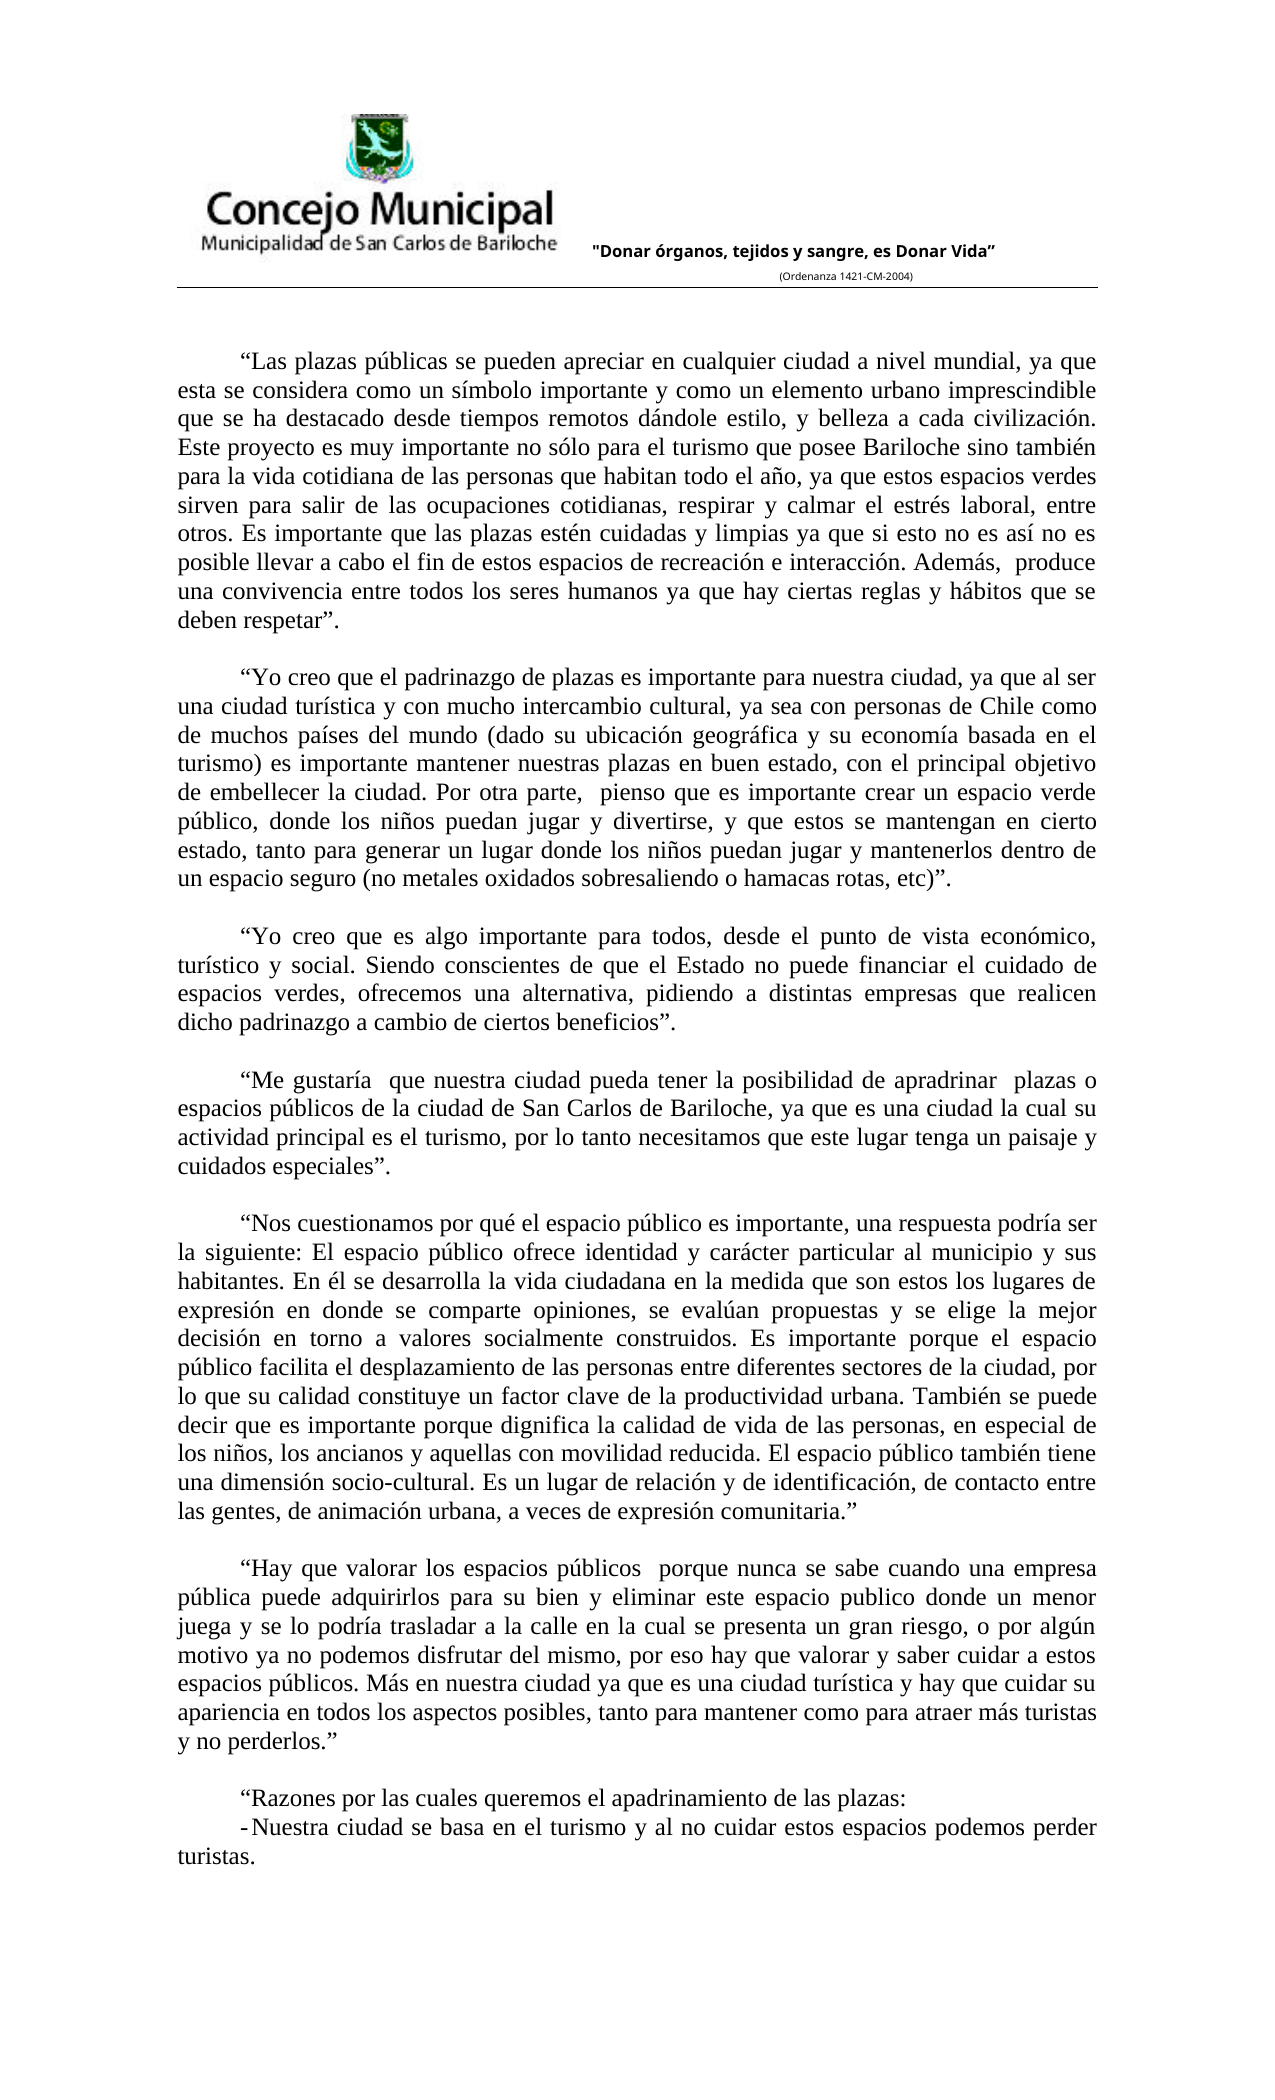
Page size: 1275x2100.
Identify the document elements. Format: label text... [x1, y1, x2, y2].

text “Las plazas públicas se pueden apreciar en cualquier ciudad a nivel mundial, ya que esta se considera como un símbolo importante y como un elemento urbano imprescindible que se ha destacado desde tiempos remotos dándole estilo, y belleza a cada civilización. Este proyecto es muy importante no sólo para el turismo que posee Bariloche sino también para la vida cotidiana de las personas que habitan todo el año, ya que estos espacios verdes sirven para salir de las ocupaciones cotidianas, respirar y calmar el estrés laboral, entre otros. Es importante que las plazas estén cuidadas y limpias ya que si esto no es así no es posible llevar a cabo el fin de estos espacios de recreación e interacción. Además, produce una convivencia entre todos los seres humanos ya que hay ciertas reglas y hábitos que se deben respetar”. [177, 346, 1098, 633]
picture [177, 114, 589, 264]
text “Hay que valorar los espacios públicos porque nunca se sabe cuando una empresa pública puede adquirirlos para su bien y eliminar este espacio publico donde un menor juega y se lo podría trasladar a la calle en la cual se presenta un gran riesgo, o por algún motivo ya no podemos disfrutar del mismo, por eso hay que valorar y saber cuidar a estos espacios públicos. Más en nuestra ciudad ya que es una ciudad turística y hay que cuidar su apariencia en todos los aspectos posibles, tanto para mantener como para atraer más turistas y no perderlos.” [177, 1553, 1098, 1755]
text “Razones por las cuales queremos el apadrinamiento de las plazas: [177, 1783, 1098, 1812]
text “Nos cuestionamos por qué el espacio público es importante, una respuesta podría ser la siguiente: El espacio público ofrece identidad y carácter particular al municipio y sus habitantes. En él se desarrolla la vida ciudadana en la medida que son estos los lugares de expresión en donde se comparte opiniones, se evalúan propuestas y se elige la mejor decisión en torno a valores socialmente construidos. Es importante porque el espacio público facilita el desplazamiento de las personas entre diferentes sectores de la ciudad, por lo que su calidad constituye un factor clave de la productividad urbana. También se puede decir que es importante porque dignifica la calidad de vida de las personas, en especial de los niños, los ancianos y aquellas con movilidad reducida. El espacio público también tiene una dimensión socio-cultural. Es un lugar de relación y de identificación, de contacto entre las gentes, de animación urbana, a veces de expresión comunitaria.” [177, 1208, 1098, 1525]
text - Nuestra ciudad se basa en el turismo y al no cuidar estos espacios podemos perder turistas. [177, 1812, 1098, 1870]
text “Me gustaría que nuestra ciudad pueda tener la posibilidad de apradrinar plazas o espacios públicos de la ciudad de San Carlos de Bariloche, ya que es una ciudad la cual su actividad principal es el turismo, por lo tanto necesitamos que este lugar tenga un paisaje y cuidados especiales”. [177, 1065, 1098, 1180]
text “Yo creo que el padrinazgo de plazas es importante para nuestra ciudad, ya que al ser una ciudad turística y con mucho intercambio cultural, ya sea con personas de Chile como de muchos países del mundo (dado su ubicación geográfica y su economía basada en el turismo) es importante mantener nuestras plazas en buen estado, con el principal objetivo de embellecer la ciudad. Por otra parte, pienso que es importante crear un espacio verde público, donde los niños puedan jugar y divertirse, y que estos se mantengan en cierto estado, tanto para generar un lugar donde los niños puedan jugar y mantenerlos dentro de un espacio seguro (no metales oxidados sobresaliendo o hamacas rotas, etc)”. [177, 662, 1098, 892]
text “Yo creo que es algo importante para todos, desde el punto de vista económico, turístico y social. Siendo conscientes de que el Estado no puede financiar el cuidado de espacios verdes, ofrecemos una alternativa, pidiendo a distintas empresas que realicen dicho padrinazgo a cambio de ciertos beneficios”. [177, 921, 1098, 1036]
